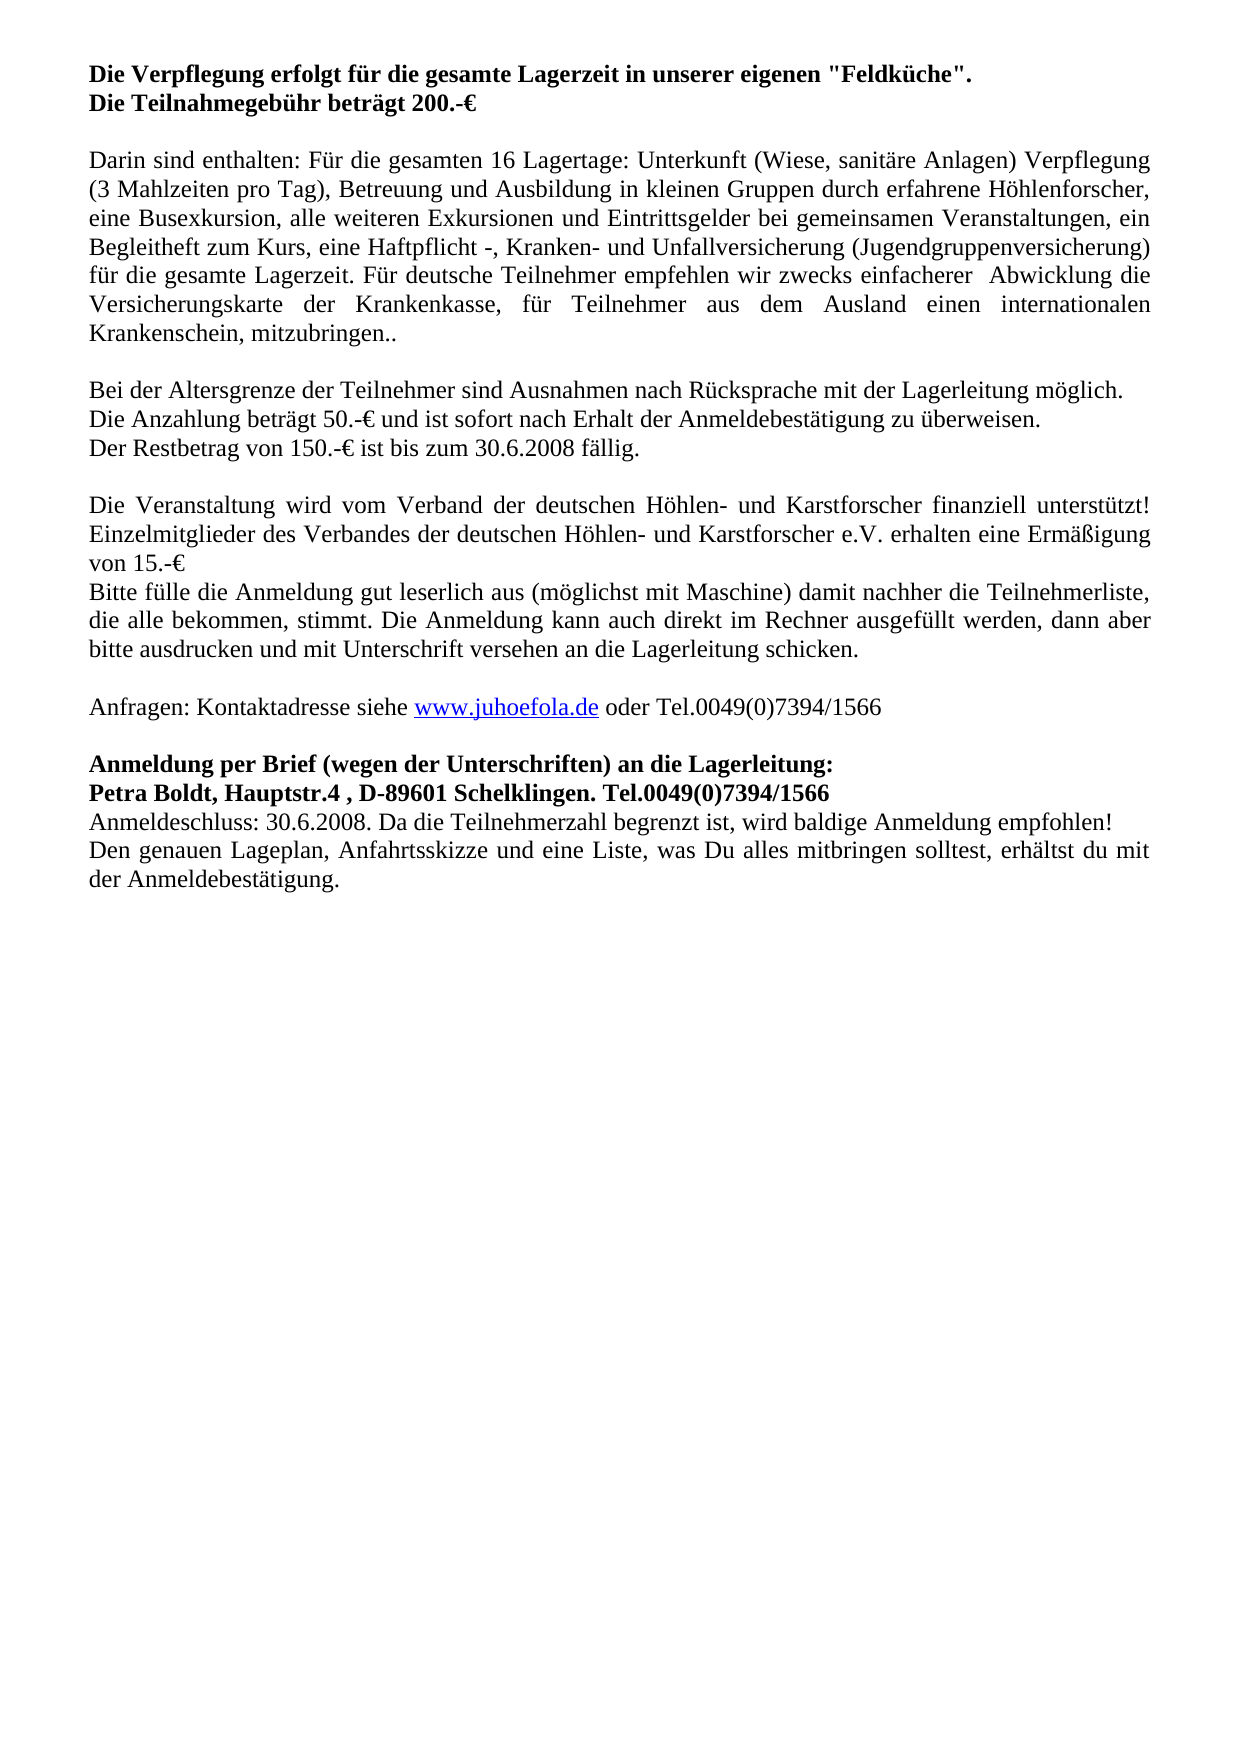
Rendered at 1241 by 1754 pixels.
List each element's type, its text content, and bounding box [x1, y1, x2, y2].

text Die Veranstaltung wird vom Verband der deutschen Höhlen- und Karstforscher finanziell unterstützt! Einzelmitglieder des Verbandes der deutschen Höhlen- und Karstforscher e.V. erhalten eine Ermäßigung von 15.-€ [89, 490, 1151, 577]
text Den genauen Lageplan, Anfahrtsskizze und eine Liste, was Du alles mitbringen solltest, erhältst du mit der Anmeldebestätigung. [89, 835, 1151, 893]
text Die Teilnahmegebühr beträgt 200.-€ [89, 88, 1151, 117]
text Anfragen: Kontaktadresse siehe www.juhoefola.de oder Tel.0049(0)7394/1566 [89, 692, 1151, 720]
text Anmeldung per Brief (wegen der Unterschriften) an die Lagerleitung: [89, 749, 1151, 778]
text Darin sind enthalten: Für die gesamten 16 Lagertage: Unterkunft (Wiese, sanitäre Anlagen) Verpflegung (3 Mahlzeiten pro Tag), Betreuung und Ausbildung in kleinen Gruppen durch erfahrene Höhlenforscher, eine Busexkursion, alle weiteren Exkursionen und Eintrittsgelder bei gemeinsamen Veranstaltungen, ein Begleitheft zum Kurs, eine Haftpflicht -, Kranken- und Unfallversicherung (Jugendgruppenversicherung) für die gesamte Lagerzeit. Für deutsche Teilnehmer empfehlen wir zwecks einfacherer Abwicklung die Versicherungskarte der Krankenkasse, für Teilnehmer aus dem Ausland einen internationalen Krankenschein, mitzubringen.. [89, 145, 1151, 347]
text Die Verpflegung erfolgt für die gesamte Lagerzeit in unserer eigenen "Feldküche". [89, 59, 1151, 88]
text Der Restbetrag von 150.-€ ist bis zum 30.6.2008 fällig. [89, 433, 1151, 462]
text Bitte fülle die Anmeldung gut leserlich aus (möglichst mit Maschine) damit nachher die Teilnehmerliste, die alle bekommen, stimmt. Die Anmeldung kann auch direkt im Rechner ausgefüllt werden, dann aber bitte ausdrucken und mit Unterschrift versehen an die Lagerleitung schicken. [89, 577, 1151, 663]
text Petra Boldt, Hauptstr.4 , D-89601 Schelklingen. Tel.0049(0)7394/1566 [89, 778, 1151, 807]
text Die Anzahlung beträgt 50.-€ und ist sofort nach Erhalt der Anmeldebestätigung zu überweisen. [89, 404, 1151, 433]
text Anmeldeschluss: 30.6.2008. Da die Teilnehmerzahl begrenzt ist, wird baldige Anmeldung empfohlen! [89, 807, 1151, 835]
text Bei der Altersgrenze der Teilnehmer sind Ausnahmen nach Rücksprache mit der Lagerleitung möglich. [89, 375, 1151, 404]
